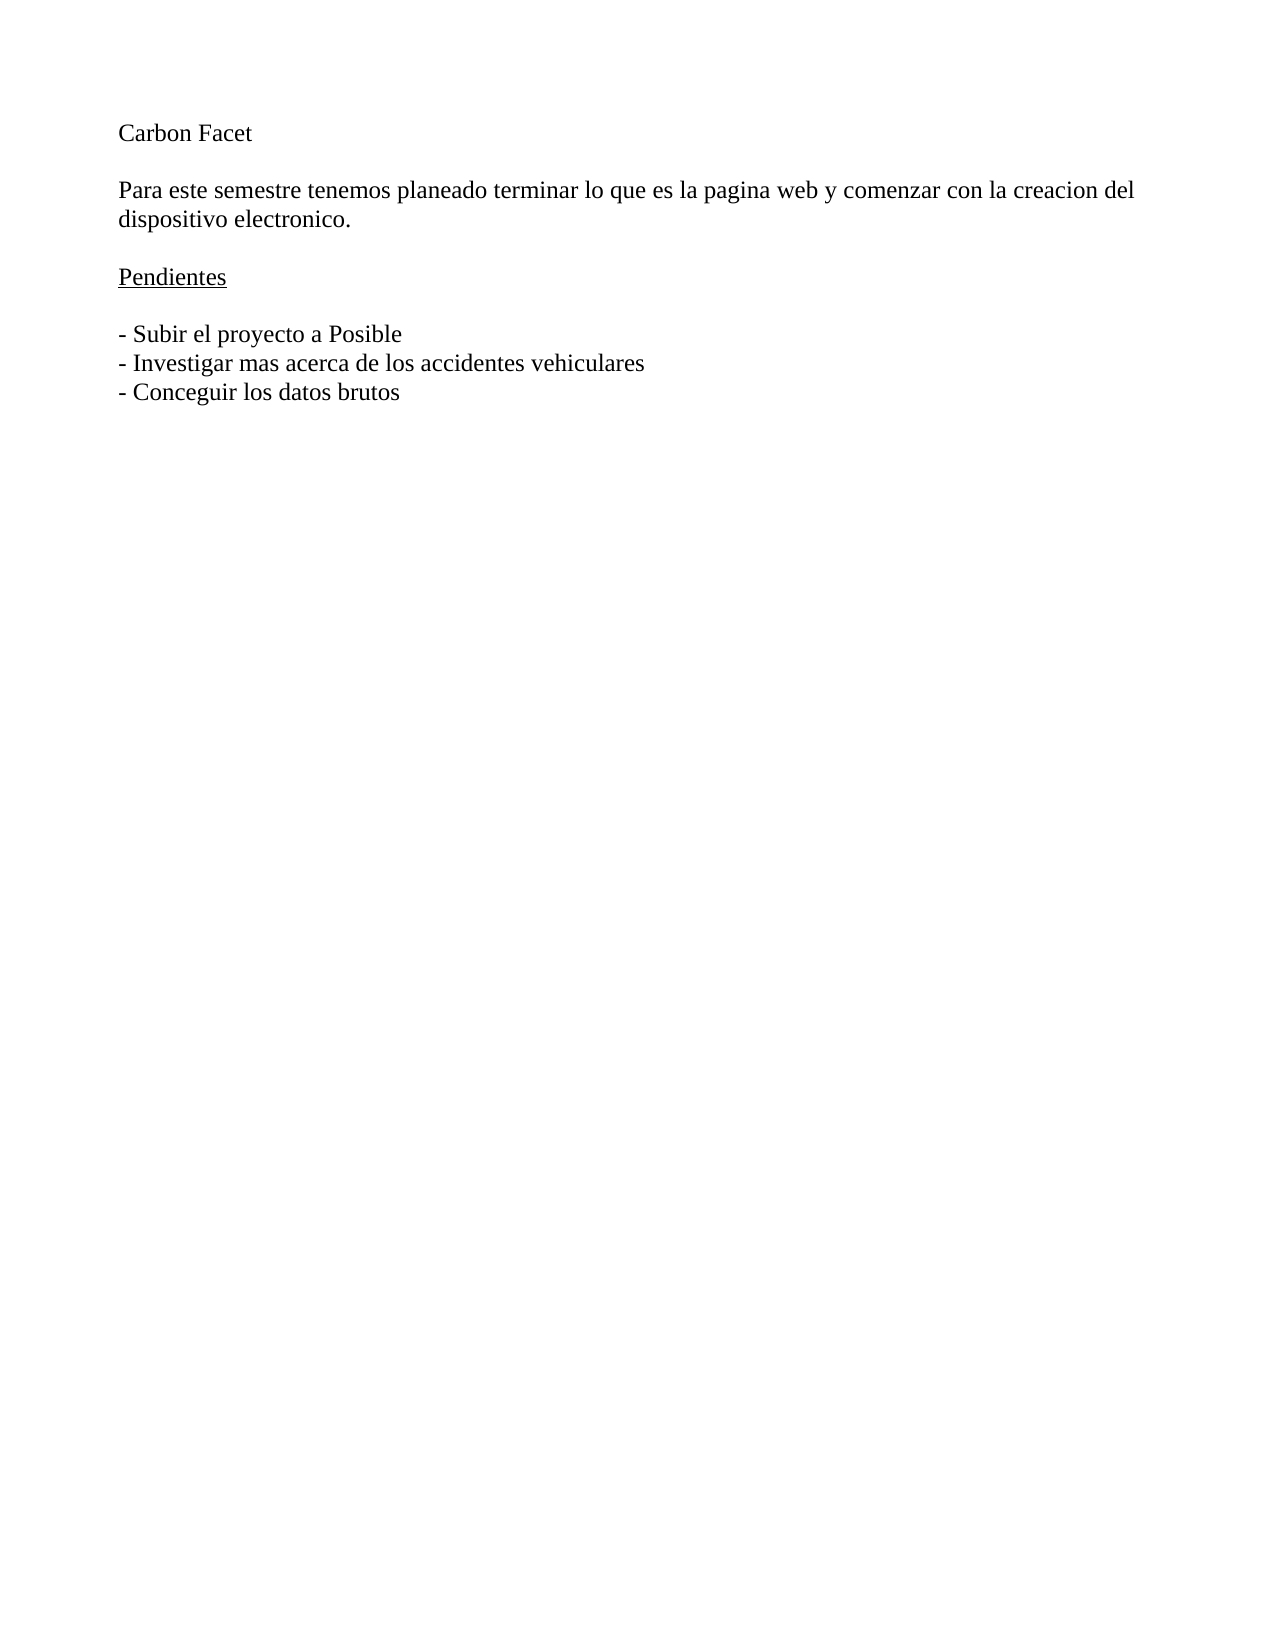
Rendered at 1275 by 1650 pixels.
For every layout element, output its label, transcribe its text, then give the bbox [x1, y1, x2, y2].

text Para este semestre tenemos planeado terminar lo que es la pagina web y comenzar con la creacion del dispositivo electronico. [118, 176, 1157, 233]
text - Conceguir los datos brutos [118, 377, 1157, 406]
text Pendientes [118, 262, 1157, 291]
text - Investigar mas acerca de los accidentes vehiculares [118, 348, 1157, 377]
text - Subir el proyecto a Posible [118, 319, 1157, 348]
text Carbon Facet [118, 118, 1157, 147]
